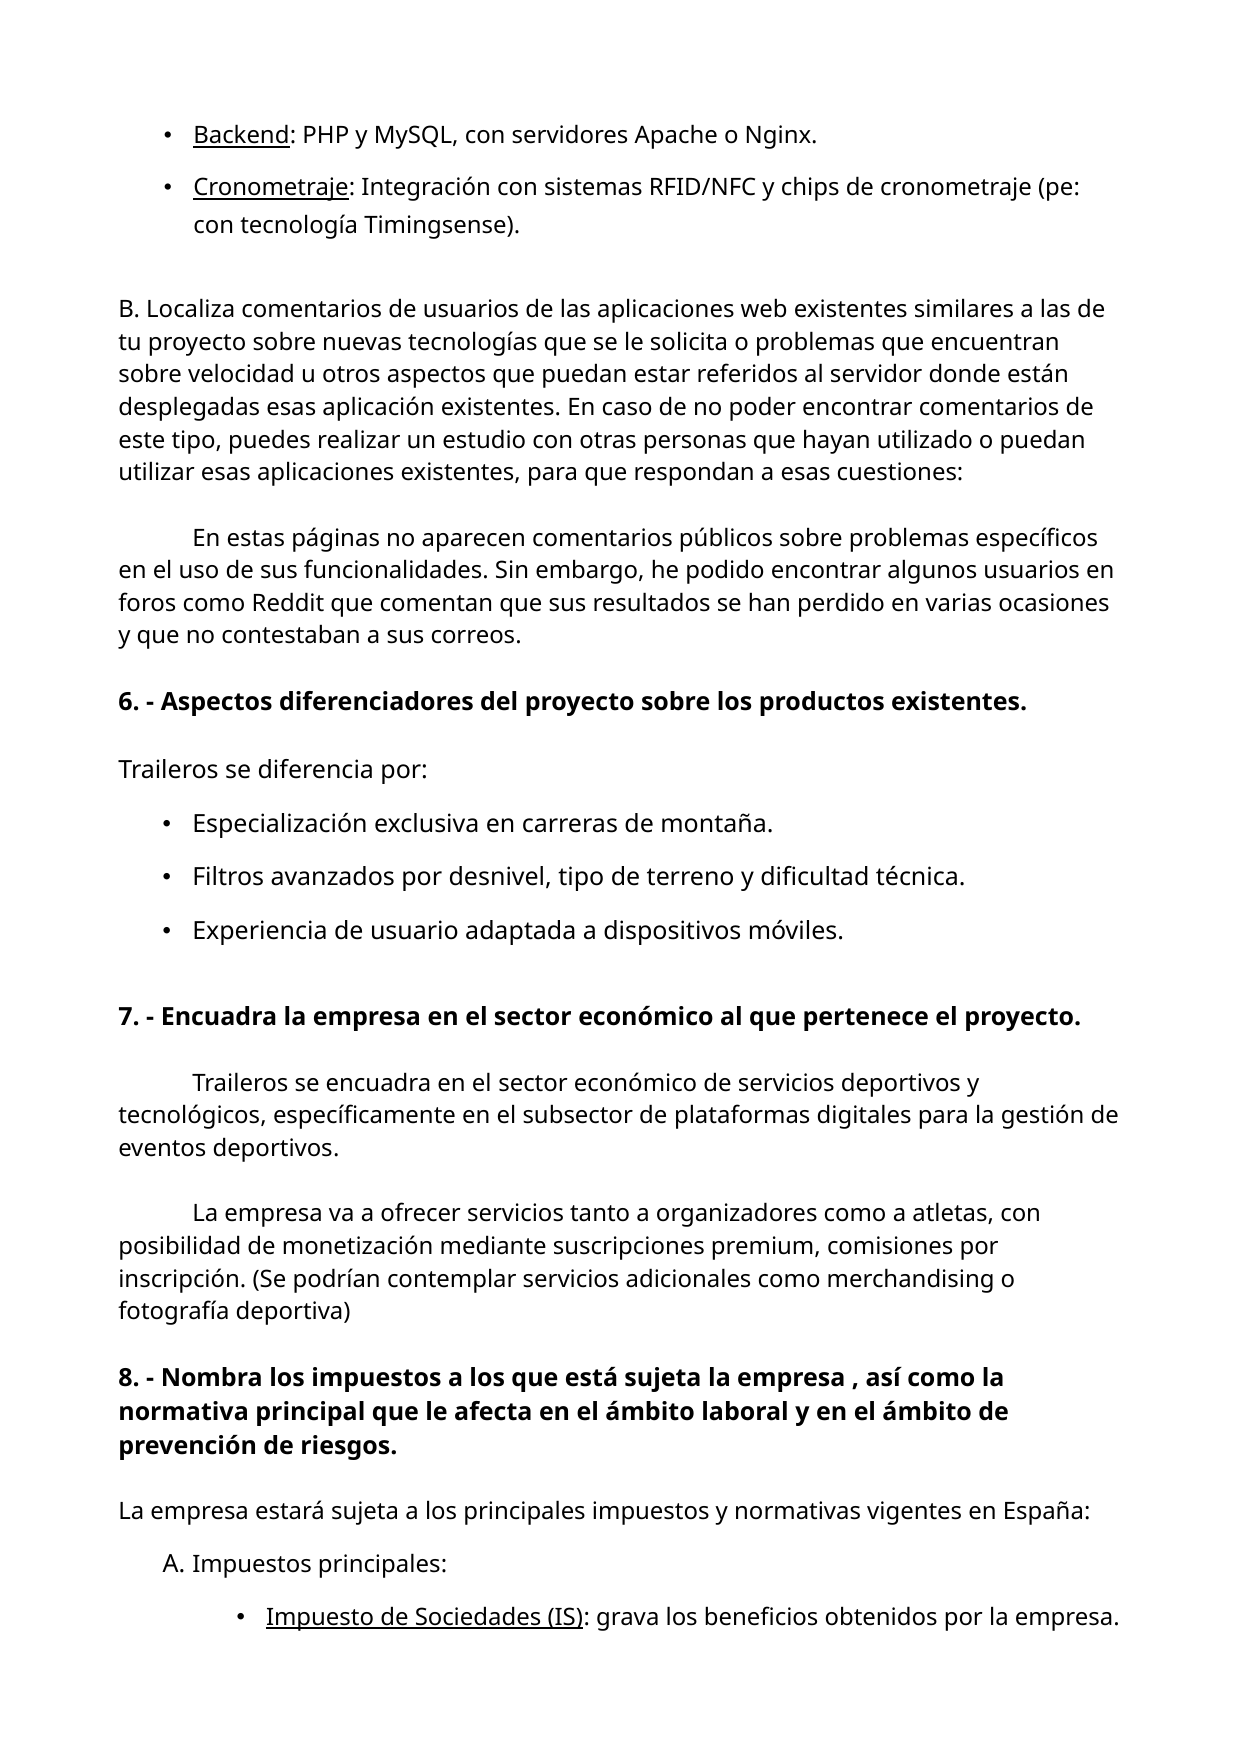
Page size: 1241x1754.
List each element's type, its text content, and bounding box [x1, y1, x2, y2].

list Especialización exclusiva en carreras de montaña. [162, 805, 1122, 839]
list Impuestos principales: [162, 1546, 1122, 1580]
text Traileros se diferencia por: [118, 751, 1122, 786]
text La empresa va a ofrecer servicios tanto a organizadores como a atletas, con posibilidad de monetización mediante suscripciones premium, comisiones por inscripción. (Se podrían contemplar servicios adicionales como merchandising o fotografía deportiva) [118, 1196, 1122, 1327]
list Backend: PHP y MySQL, con servidores Apache o Nginx. [164, 118, 1122, 151]
text Traileros se encuadra en el sector económico de servicios deportivos y tecnológicos, específicamente en el subsector de plataformas digitales para la gestión de eventos deportivos. [118, 1066, 1122, 1163]
text B. Localiza comentarios de usuarios de las aplicaciones web existentes similares a las de tu proyecto sobre nuevas tecnologías que se le solicita o problemas que encuentran sobre velocidad u otros aspectos que puedan estar referidos al servidor donde están desplegadas esas aplicación existentes. En caso de no poder encontrar comentarios de este tipo, puedes realizar un estudio con otras personas que hayan utilizado o puedan utilizar esas aplicaciones existentes, para que respondan a esas cuestiones: [118, 292, 1122, 488]
list Impuesto de Sociedades (IS): grava los beneficios obtenidos por la empresa. [236, 1600, 1122, 1632]
text 8. - Nombra los impuestos a los que está sujeta la empresa , así como la normativa principal que le afecta en el ámbito laboral y en el ámbito de prevención de riesgos. [118, 1359, 1122, 1461]
list Experiencia de usuario adaptada a dispositivos móviles. [162, 913, 1122, 947]
text En estas páginas no aparecen comentarios públicos sobre problemas específicos en el uso de sus funcionalidades. Sin embargo, he podido encontrar algunos usuarios en foros como Reddit que comentan que sus resultados se han perdido en varias ocasiones y que no contestaban a sus correos. [118, 520, 1122, 651]
text 7. - Encuadra la empresa en el sector económico al que pertenece el proyecto. [118, 999, 1122, 1033]
text La empresa estará sujeta a los principales impuestos y normativas vigentes en España: [118, 1494, 1122, 1527]
list Cronometraje: Integración con sistemas RFID/NFC y chips de cronometraje (pe: con tecnología Timingsense). [164, 170, 1122, 240]
text 6. - Aspectos diferenciadores del proyecto sobre los productos existentes. [118, 683, 1122, 717]
list Filtros avanzados por desnivel, tipo de terreno y dificultad técnica. [162, 859, 1122, 893]
